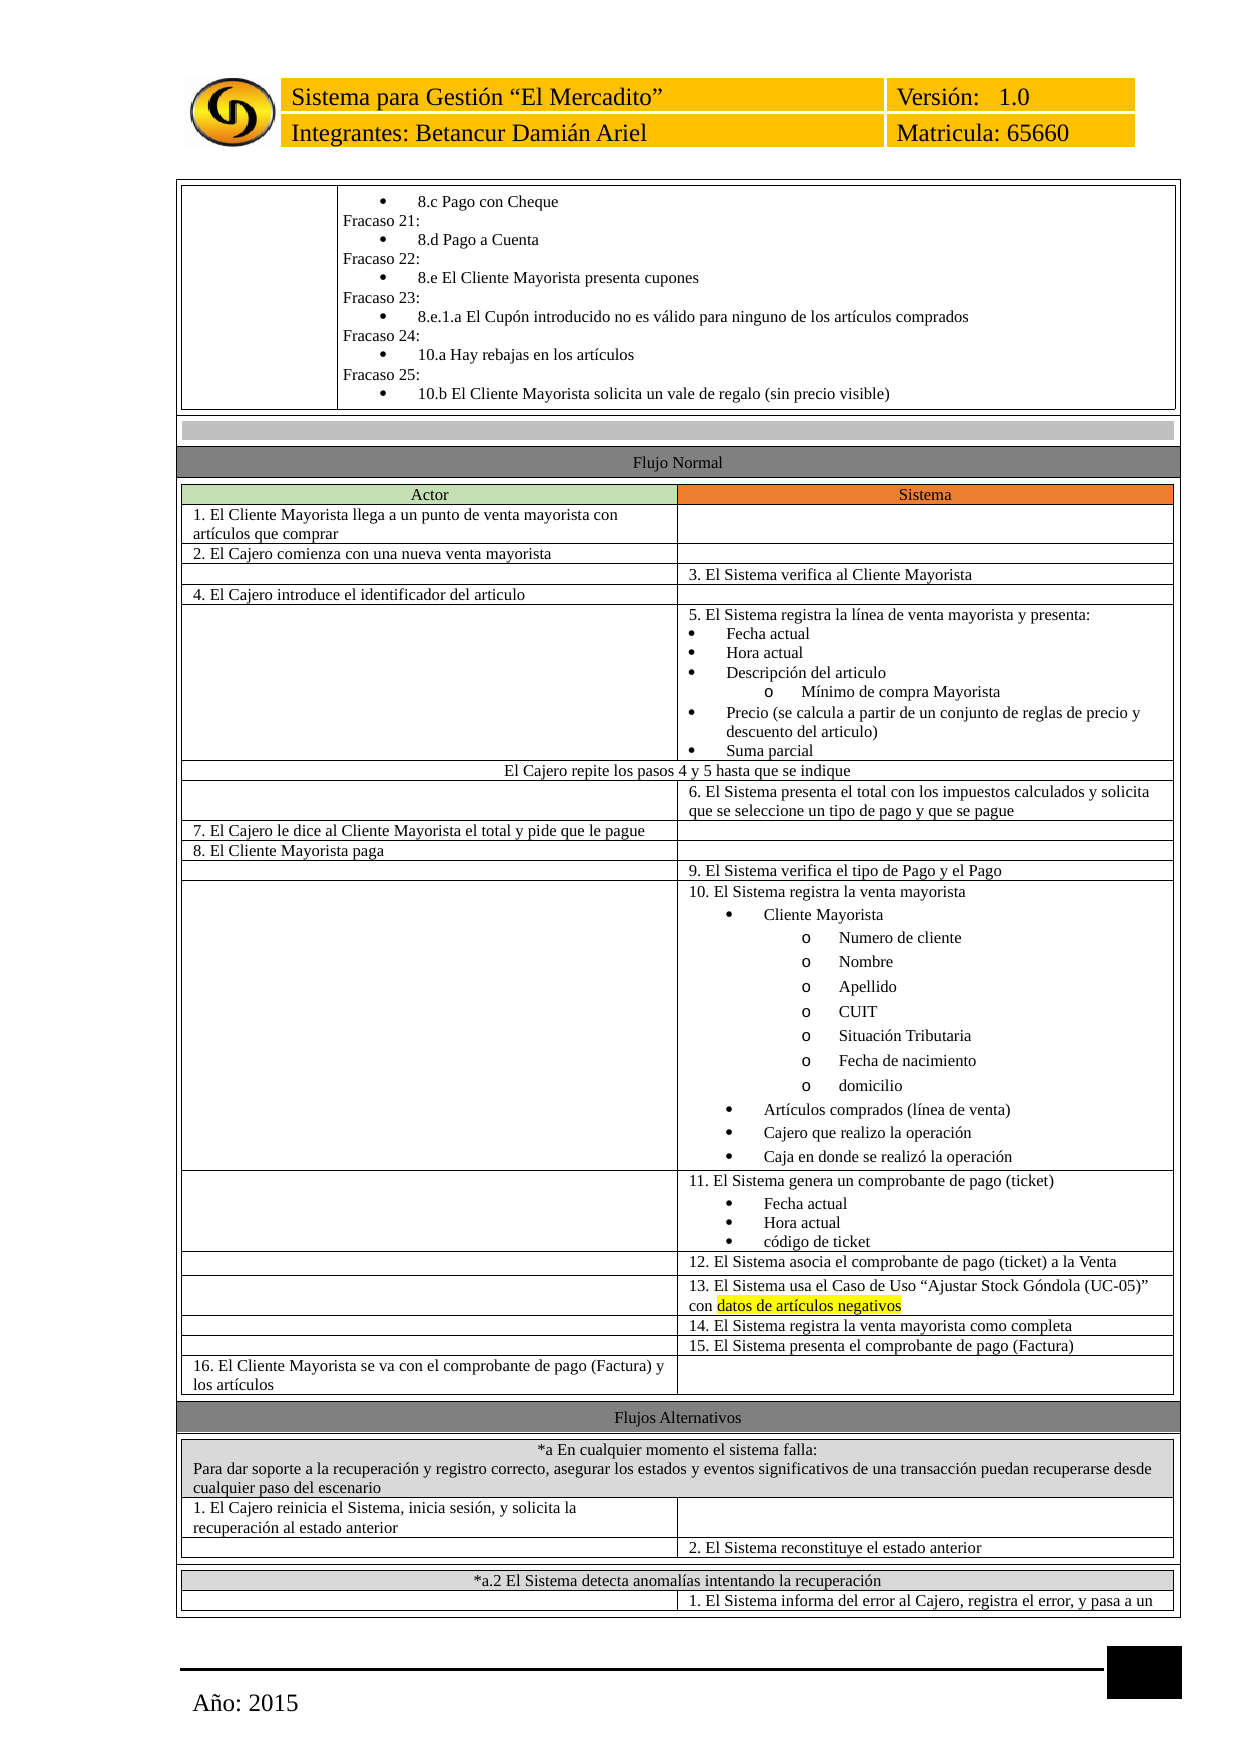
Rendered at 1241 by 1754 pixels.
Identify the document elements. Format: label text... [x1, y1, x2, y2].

table_cell [678, 585, 1173, 604]
table_cell 14. El Sistema registra la venta mayorista como completa [678, 1316, 1173, 1335]
table_header Actor [182, 485, 677, 504]
table_cell 8. El Cliente Mayorista paga [182, 841, 677, 860]
table_cell 1. El Cliente Mayorista llega a un punto de venta mayorista con artículos que comprar [182, 505, 677, 543]
table_cell [182, 1336, 677, 1355]
table_cell [182, 861, 677, 880]
table_cell [177, 478, 1180, 1401]
table_cell Flujo Normal [177, 447, 1180, 477]
table_cell 1. El Cajero reinicia el Sistema, inicia sesión, y solicita la recuperación al estado anterior [182, 1498, 677, 1537]
table_cell 7. El Cajero le dice al Cliente Mayorista el total y pide que le pague [182, 821, 677, 840]
table_cell Flujos Alternativos [177, 1402, 1180, 1432]
table_cell 13. El Sistema usa el Caso de Uso “Ajustar Stock Góndola (UC-05)” con datos de artículos negativos [678, 1276, 1173, 1314]
table_cell [182, 1316, 677, 1335]
table_cell [182, 1252, 677, 1275]
table_cell [182, 781, 677, 820]
table_cell 2. El Cajero comienza con una nueva venta mayorista [182, 544, 677, 563]
table_cell [182, 605, 677, 760]
table_cell [182, 881, 677, 1169]
table_header *a En cualquier momento el sistema falla: Para dar soporte a la recuperación y registro correcto, asegurar los estados y eventos significativos de una transacción puedan recuperarse desde cualquier paso del escenario [182, 1440, 1173, 1497]
table_cell 2. El Sistema reconstituye el estado anterior [678, 1538, 1173, 1557]
table_header *a.2 El Sistema detecta anomalías intentando la recuperación [182, 1571, 1173, 1590]
table_cell 4. El Cajero introduce el identificador del articulo [182, 585, 677, 604]
table_cell [182, 1171, 677, 1251]
table_cell [678, 1356, 1173, 1394]
table_cell [678, 1498, 1173, 1537]
table_cell [177, 1434, 1180, 1564]
table_cell 10. El Sistema registra la venta mayorista Cliente Mayorista Numero de cliente Nombre Apellido CUIT Situación Tributaria Fecha de nacimiento domicilio Artículos comprados (línea de venta) Cajero que realizo la operación Caja en donde se realizó la operación [678, 881, 1173, 1169]
table_cell [182, 564, 677, 583]
table_cell [678, 821, 1173, 840]
table_cell [182, 1538, 677, 1557]
table_cell 9. El Sistema verifica el tipo de Pago y el Pago [678, 861, 1173, 880]
table_cell 12. El Sistema asocia el comprobante de pago (ticket) a la Venta [678, 1252, 1173, 1275]
table_cell 11. El Sistema genera un comprobante de pago (ticket) Fecha actual Hora actual código de ticket [678, 1171, 1173, 1251]
table_cell 3. El Sistema verifica al Cliente Mayorista [678, 564, 1173, 583]
table_cell 1. El Sistema informa del error al Cajero, registra el error, y pasa a un [678, 1591, 1173, 1610]
table_cell [678, 505, 1173, 543]
table_cell 15. El Sistema presenta el comprobante de pago (Factura) [678, 1336, 1173, 1355]
table_cell 6. El Sistema presenta el total con los impuestos calculados y solicita que se seleccione un tipo de pago y que se pague [678, 781, 1173, 820]
table_cell El Cajero repite los pasos 4 y 5 hasta que se indique [182, 761, 1173, 780]
table_cell [177, 416, 1180, 446]
table_cell [177, 1565, 1180, 1617]
table_cell [678, 544, 1173, 563]
table_cell [678, 841, 1173, 860]
table_cell [182, 1276, 677, 1314]
table_header Sistema [678, 485, 1173, 504]
table_cell [182, 1591, 677, 1610]
table_cell 16. El Cliente Mayorista se va con el comprobante de pago (Factura) y los artículos [182, 1356, 677, 1394]
table_header Éxito: Flujo Normal Se registra la venta mayorista. Se calcula el impuesto de manera correcta. Se actualiza la contabilidad. Se actualiza el inventario mayorista. Se genera el ticket de venta mayorista. Se registran las autorizaciones de pago. Fracaso 1: *a En cualquier momento el sistema falla Fracaso 2: *a.2 El Sistema detecta anomalías intentando la recuperación Fracaso 3: 3.a El Sistema no encuentra al cliente Fracaso 4: 4.a Identificador no valido de articulo Fracaso 5: 4.b Hay muchos artículos de la misma categoría Fracaso 6: 4-5.a El Cliente Mayorista le pide al Cajero que elimine un artículo de la compra. Fracaso 7: 4-5.b El Cliente Mayorista le pide al Cajero que cancele la Venta mayorista Fracaso 8: 4-5.c El Cajero cancela la Venta mayorista Fracaso 9: 6.a El Sistema presenta un precio de un artículo que no es el deseado Fracaso 10: 6.a.1 El Sistema encuentra un fallo para el cálculo de impuestos Fracaso 11: 6.a.1.2.a El Sistema detecta que el sistema no se reinicia Fracaso 12: 6.b El Cliente Mayorista dice que le son aplicables descuentos Fracaso 13: 6.c El Cliente Mayorista dice que tiene crédito en su cuenta, para aplicar a la Venta mayorista Fracaso 14: 7.a El Cliente Mayorista dice que su intención era pagar en efectivo pero que no tiene suficiente Fracaso 15: 7.a.1.a El Cliente Mayorista dice que su intención era pagar en efectivo pero que no tiene suficiente Fracaso 16: 8.a Pago en efectivo Fracaso 17: 8.b Pago a Crédito Fracaso 18: 8.b.2.a El Sistema detecta un fallo en la colaboración con el sistema externo Fracaso 19: 8.b.3.a El Sistema recibe la denegación del pago Fracaso 20: 8.c Pago con Cheque Fracaso 21: 8.d Pago a Cuenta Fracaso 22: 8.e El Cliente Mayorista presenta cupones Fracaso 23: 8.e.1.a El Cupón introducido no es válido para ninguno de los artículos comprados Fracaso 24: 10.a Hay rebajas en los artículos Fracaso 25: 10.b El Cliente Mayorista solicita un vale de regalo (sin precio visible) [338, 186, 1175, 409]
table_header [182, 186, 337, 409]
table_cell [177, 180, 1180, 415]
table_cell 5. El Sistema registra la línea de venta mayorista y presenta: Fecha actual Hora actual Descripción del articulo Mínimo de compra Mayorista Precio (se calcula a partir de un conjunto de reglas de precio y descuento del articulo) Suma parcial [678, 605, 1173, 760]
